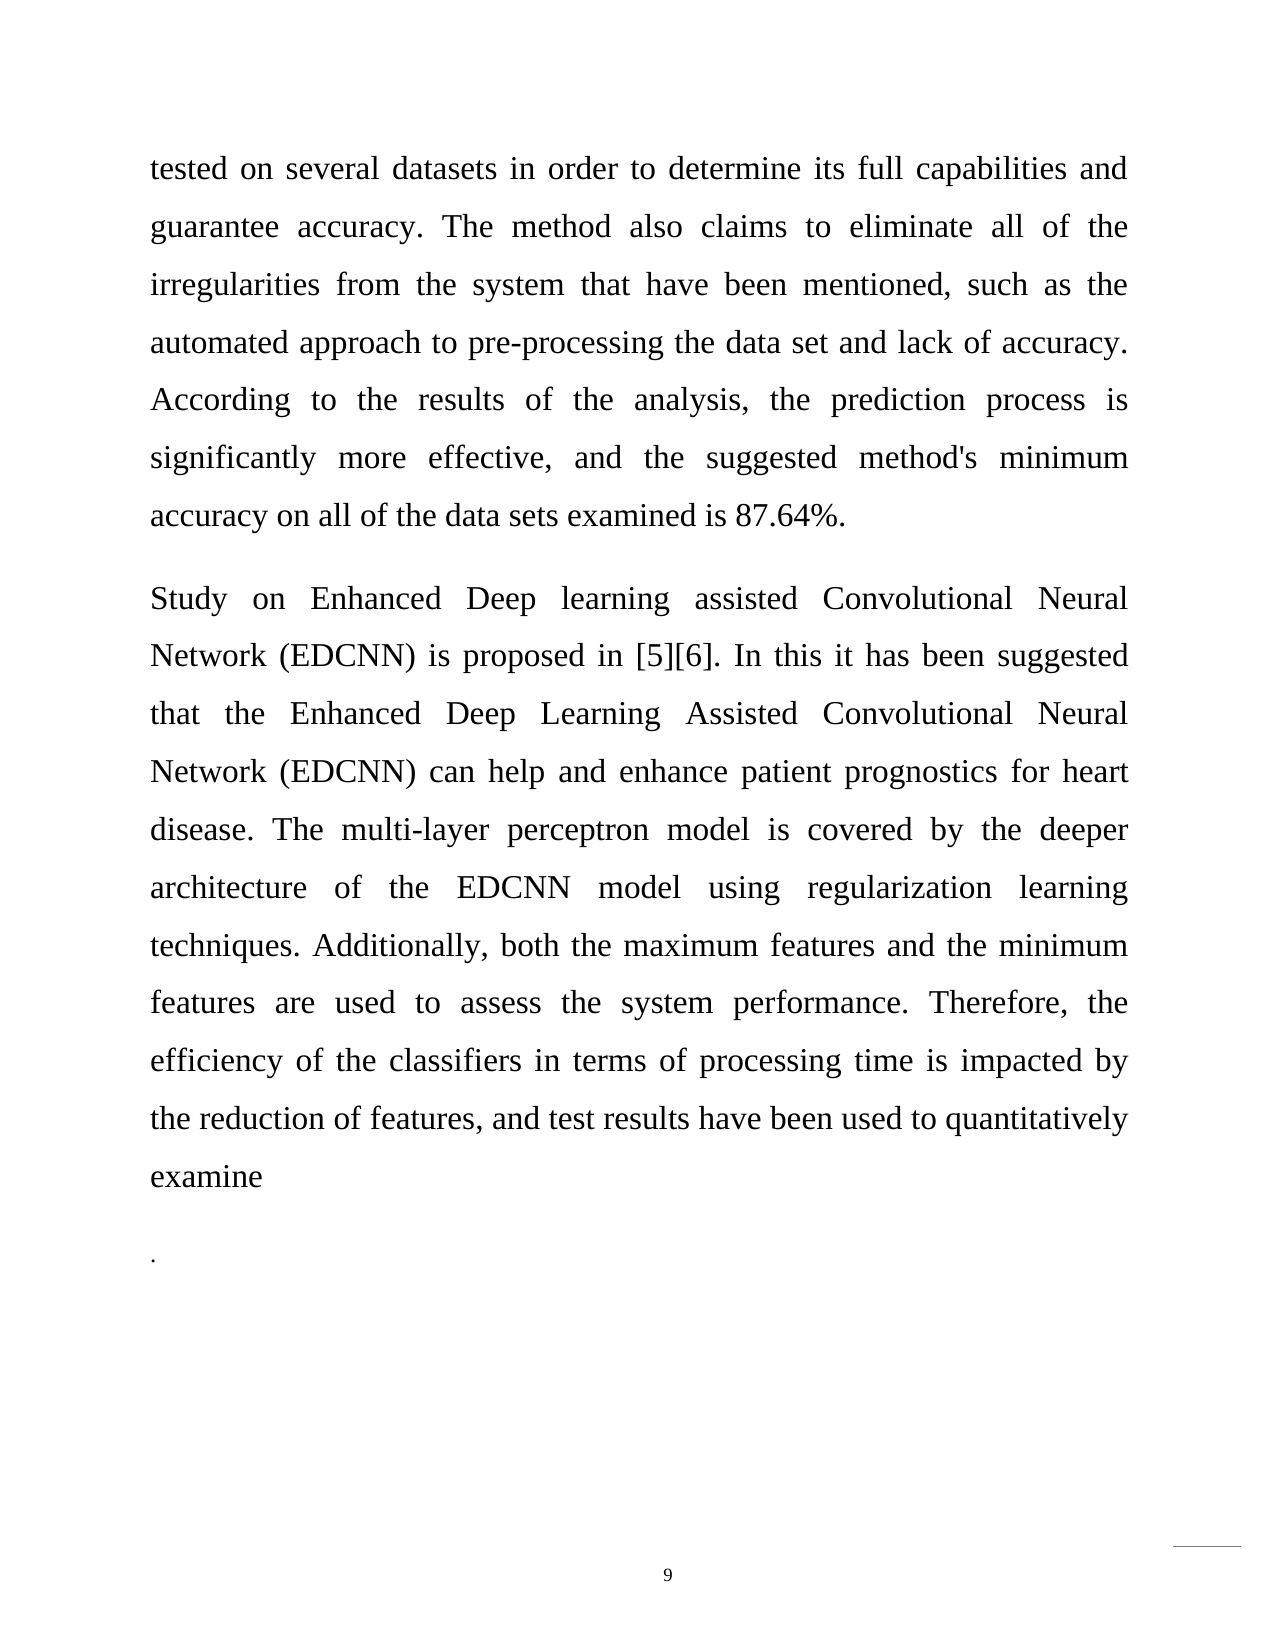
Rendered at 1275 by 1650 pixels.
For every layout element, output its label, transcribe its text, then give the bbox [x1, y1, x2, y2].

text . [150, 1239, 1223, 1267]
text tested on several datasets in order to determine its full capabilities and guarantee accuracy. The method also claims to eliminate all of the irregularities from the system that have been mentioned, such as the automated approach to pre-processing the data set and lack of accuracy. According to the results of the analysis, the prediction process is significantly more effective, and the suggested method's minimum accuracy on all of the data sets examined is 87.64%. [150, 148, 1129, 534]
text Study on Enhanced Deep learning assisted Convolutional Neural Network (EDCNN) is proposed in [5][6]. In this it has been suggested that the Enhanced Deep Learning Assisted Convolutional Neural Network (EDCNN) can help and enhance patient prognostics for heart disease. The multi-layer perceptron model is covered by the deeper architecture of the EDCNN model using regularization learning techniques. Additionally, both the maximum features and the minimum features are used to assess the system performance. Therefore, the efficiency of the classifiers in terms of processing time is impacted by the reduction of features, and test results have been used to quantitatively examine [150, 578, 1129, 1194]
